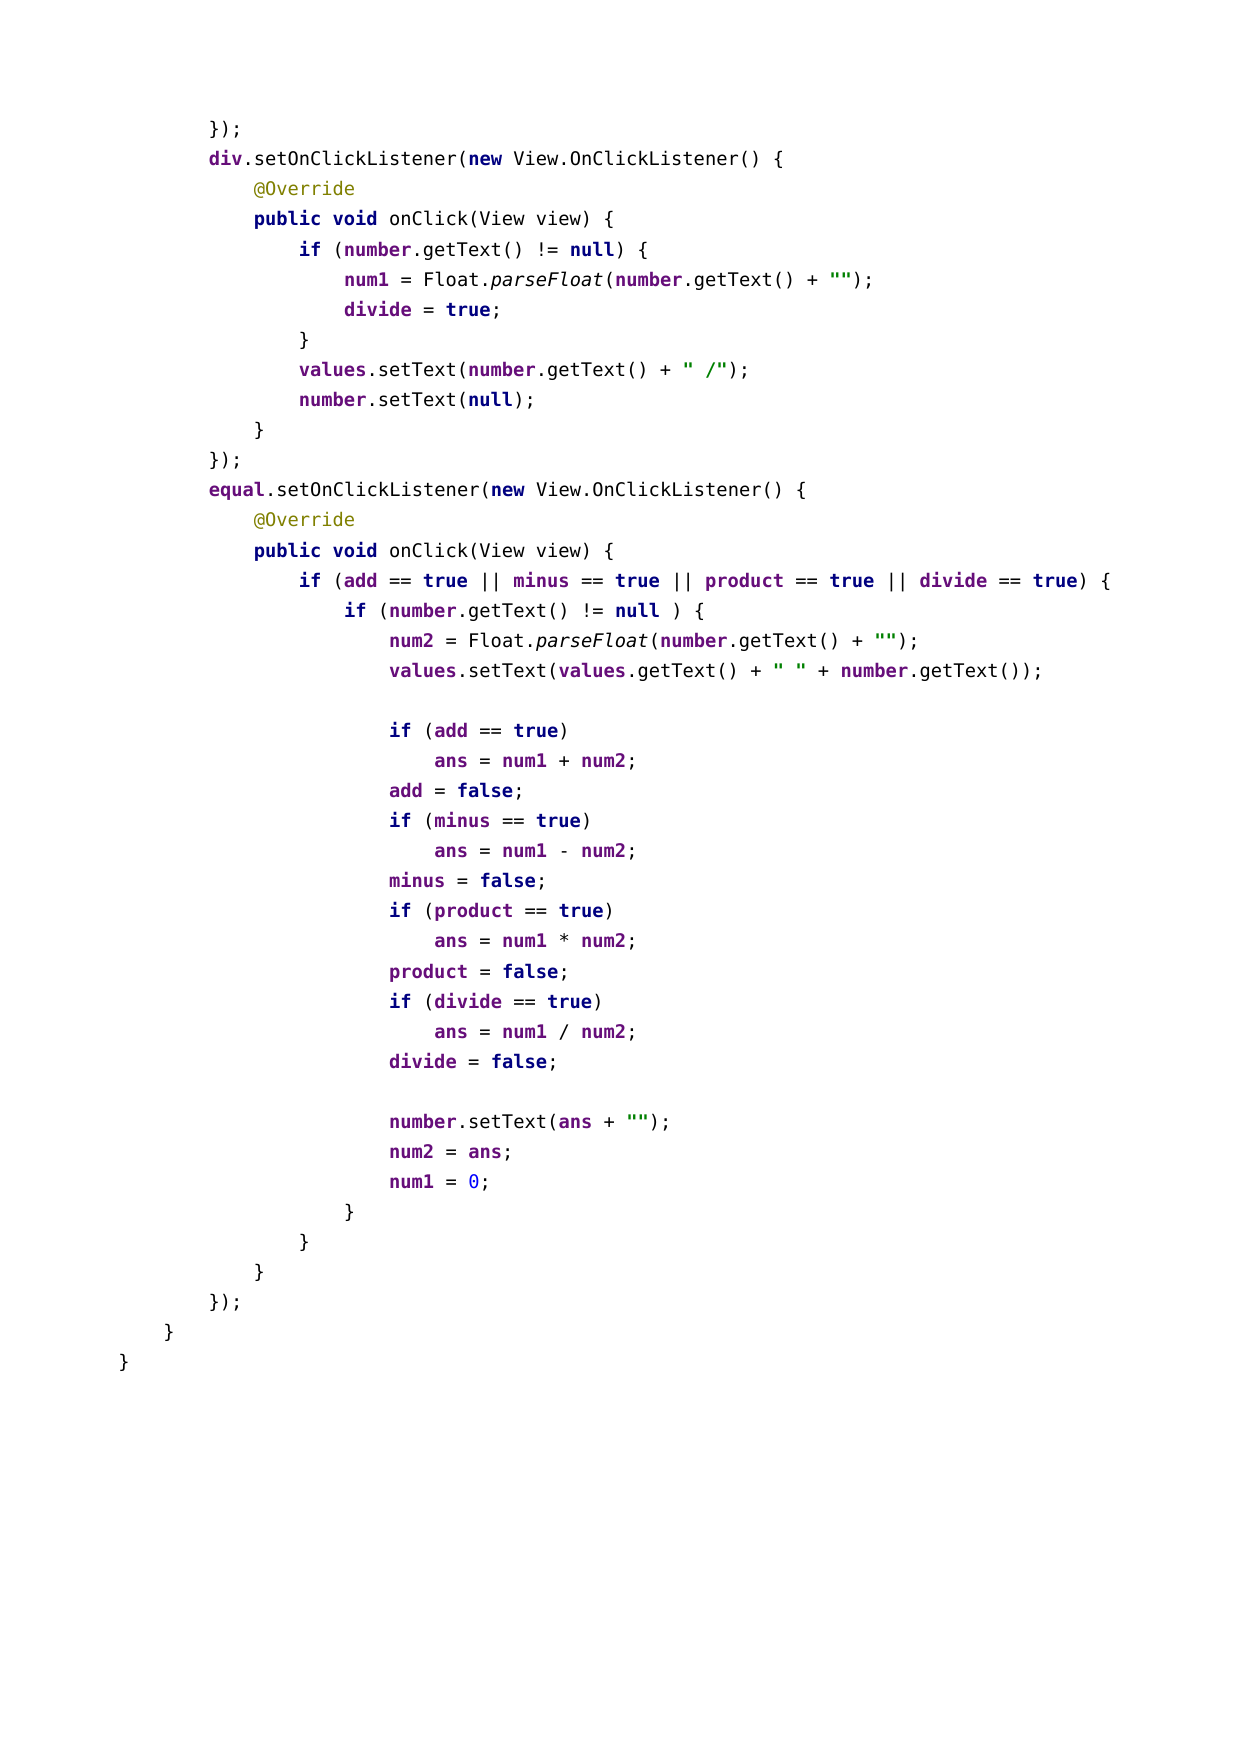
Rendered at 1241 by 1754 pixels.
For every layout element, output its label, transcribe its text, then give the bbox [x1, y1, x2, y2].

text }); div.setOnClickListener(new View.OnClickListener() { @Override public void onClick(View view) { if (number.getText() != null) { num1 = Float.parseFloat(number.getText() + ""); divide = true; } values.setText(number.getText() + " /"); number.setText(null); } }); equal.setOnClickListener(new View.OnClickListener() { @Override public void onClick(View view) { if (add == true || minus == true || product == true || divide == true) { if (number.getText() != null ) { num2 = Float.parseFloat(number.getText() + ""); values.setText(values.getText() + " " + number.getText()); if (add == true) ans = num1 + num2; add = false; if (minus == true) ans = num1 - num2; minus = false; if (product == true) ans = num1 * num2; product = false; if (divide == true) ans = num1 / num2; divide = false; number.setText(ans + ""); num2 = ans; num1 = 0; } } } }); } } [118, 118, 1122, 1373]
